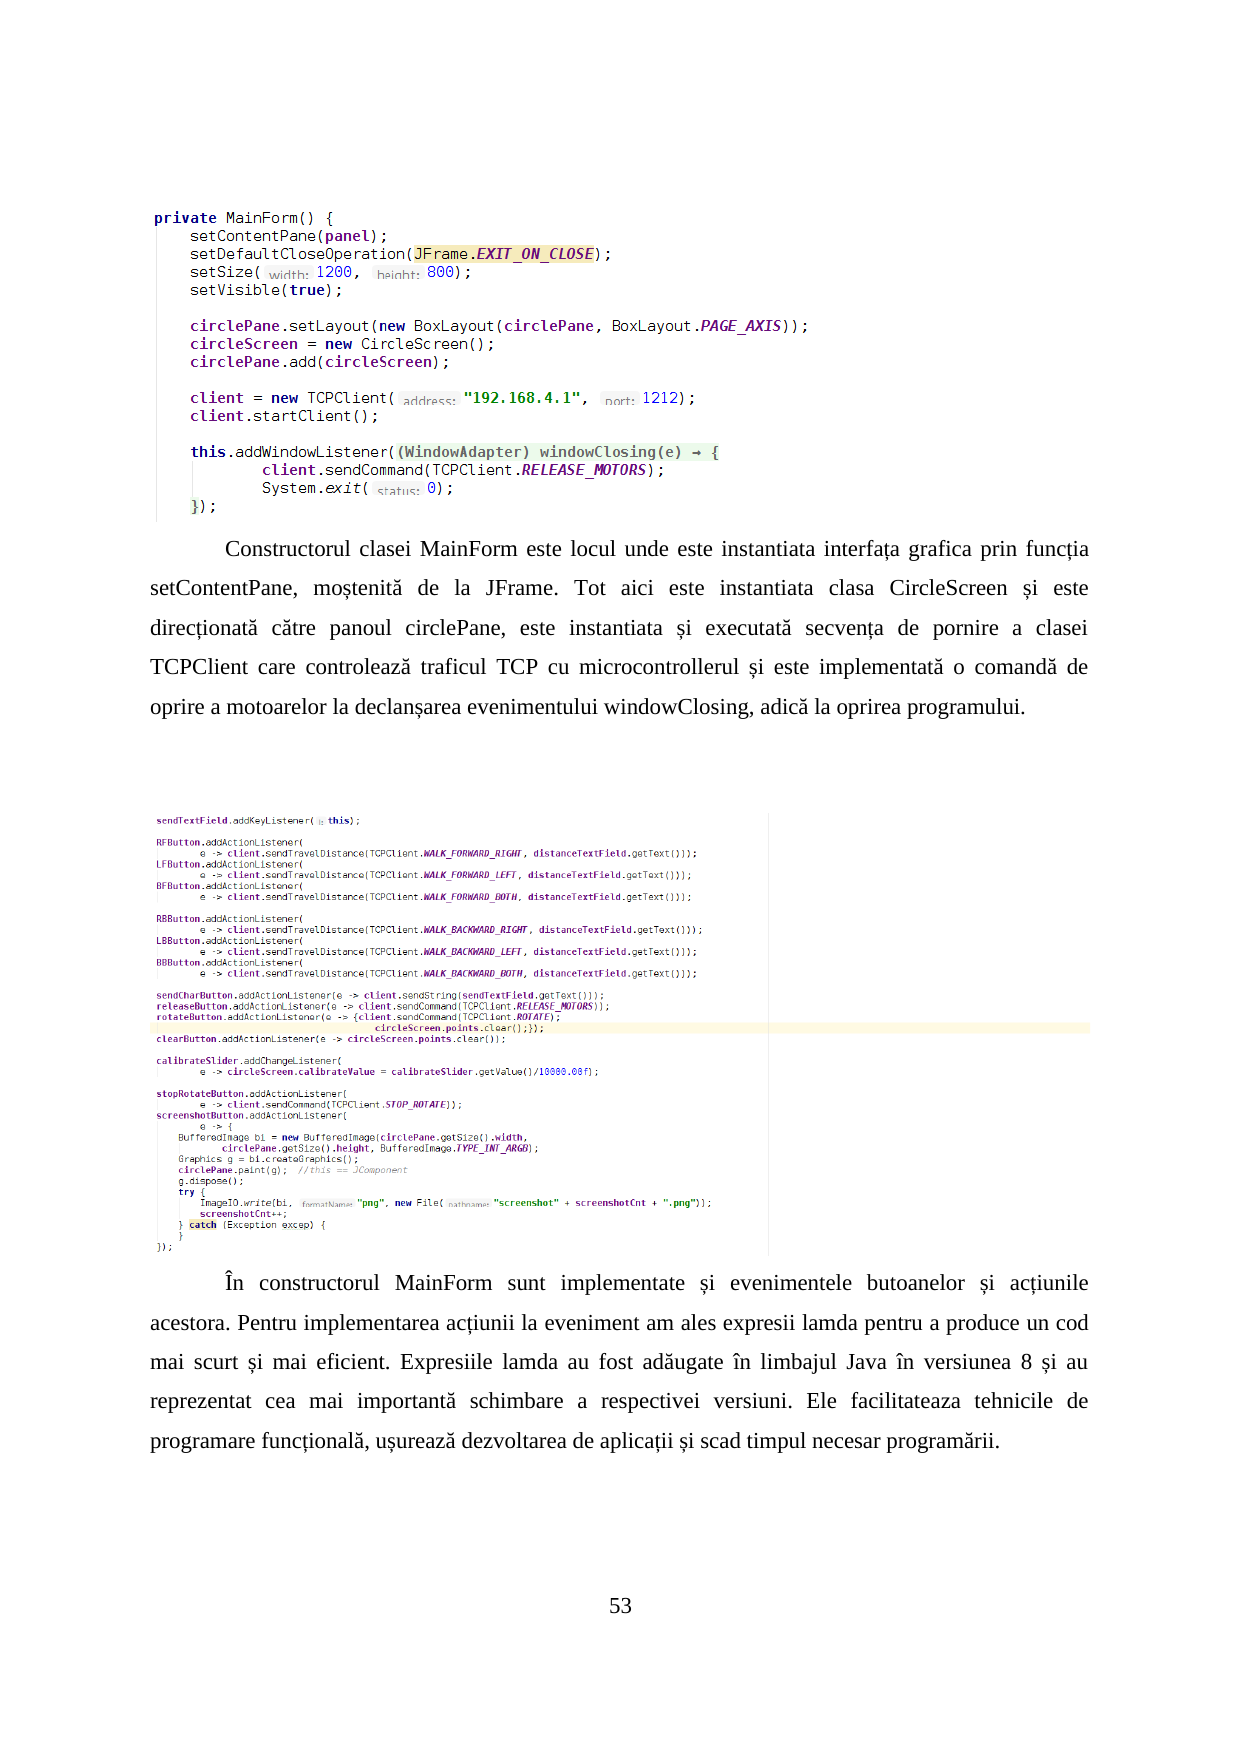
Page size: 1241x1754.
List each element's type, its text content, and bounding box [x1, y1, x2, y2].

text Constructorul clasei MainForm este locul unde este instantiata interfața grafica prin funcția setContentPane, moștenită de la JFrame. Tot aici este instantiata clasa CircleScreen și este direcționată către panoul circlePane, este instantiata și executată secvența de pornire a clasei TCPClient care controlează traficul TCP cu microcontrollerul și este implementată o comandă de oprire a motoarelor la declanșarea evenimentului windowClosing, adică la oprirea programului. [150, 522, 1091, 719]
picture [150, 210, 1091, 522]
picture [150, 813, 1091, 1256]
text În constructorul MainForm sunt implementate și evenimentele butoanelor și acțiunile acestora. Pentru implementarea acțiunii la eveniment am ales expresii lamda pentru a produce un cod mai scurt și mai eficient. Expresiile lamda au fost adăugate în limbajul Java în versiunea 8 și au reprezentat cea mai importantă schimbare a respectivei versiuni. Ele facilitateaza tehnicile de programare funcțională, ușurează dezvoltarea de aplicații și scad timpul necesar programării. [150, 1256, 1091, 1453]
